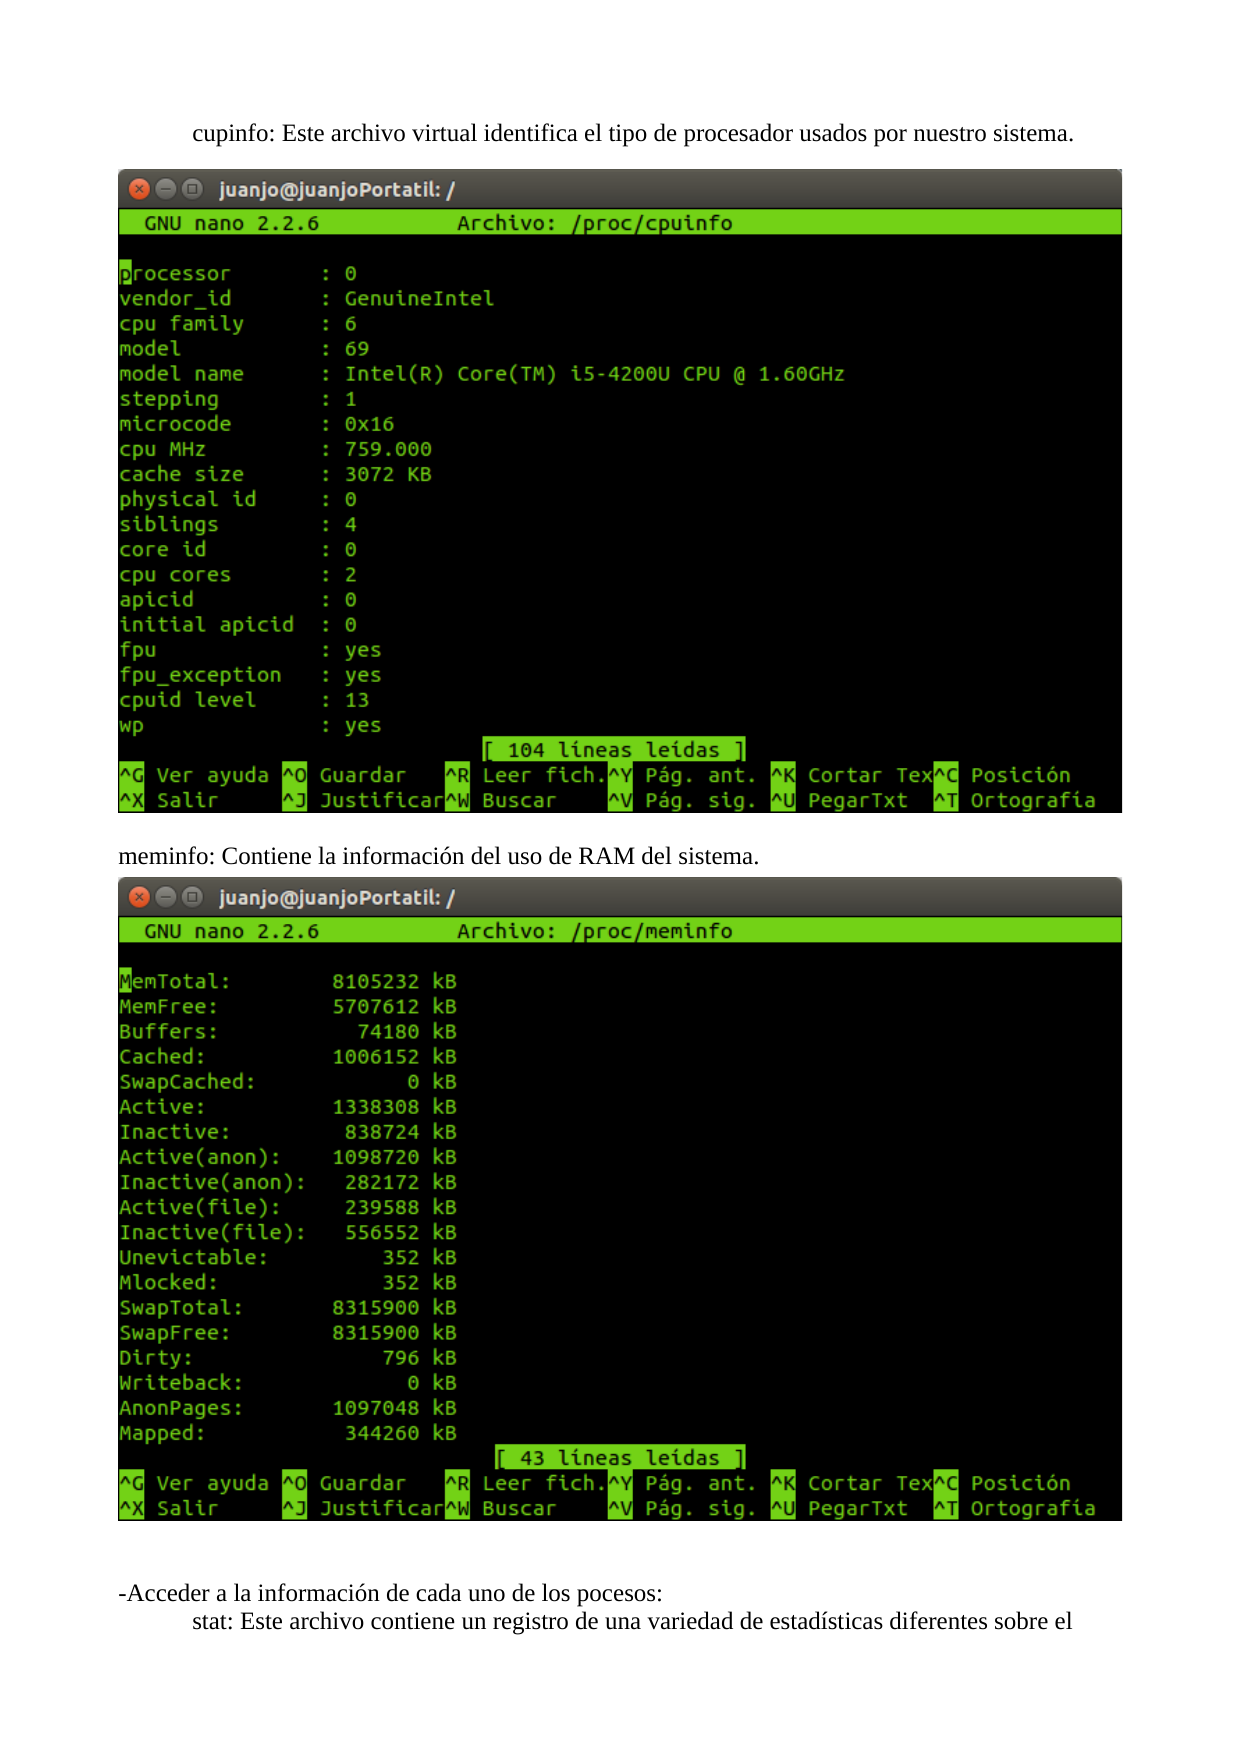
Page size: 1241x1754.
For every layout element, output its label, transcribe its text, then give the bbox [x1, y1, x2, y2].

picture [118, 169, 1123, 813]
text meminfo: Contiene la información del uso de RAM del sistema. [118, 841, 1122, 870]
text stat: Este archivo contiene un registro de una variedad de estadísticas diferentes sobre el [118, 1606, 1122, 1635]
picture [118, 877, 1123, 1521]
text cupinfo: Este archivo virtual identifica el tipo de procesador usados por nuestro sistema. [118, 118, 1122, 147]
text -Acceder a la información de cada uno de los pocesos: [118, 1578, 1122, 1606]
